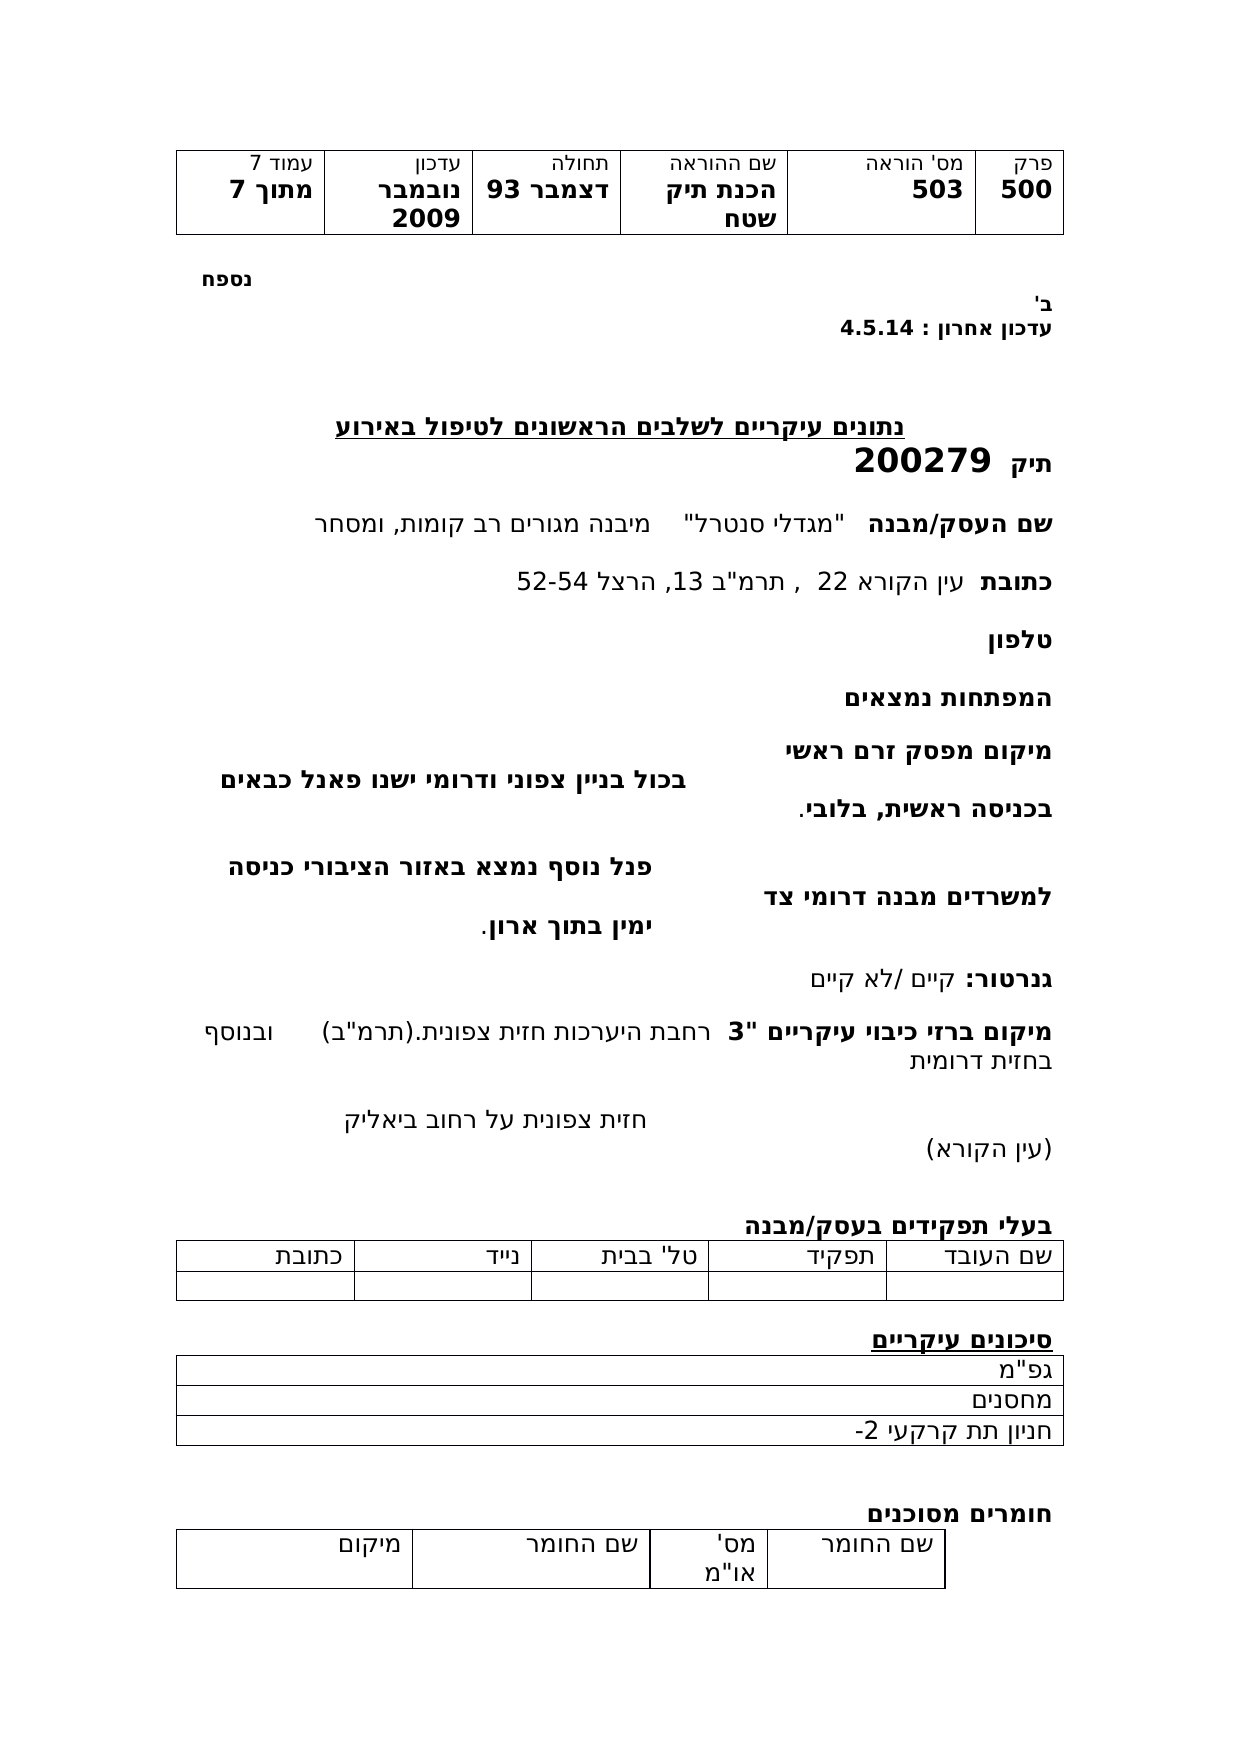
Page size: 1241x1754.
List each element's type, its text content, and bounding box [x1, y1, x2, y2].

table_header עמוד 7 מתוך 7 [177, 151, 324, 234]
text חזית צפונית על רחוב ביאליק (עין הקורא) [187, 1105, 1053, 1163]
text שם העסק/מבנה "מגדלי סנטרל" מיבנה מגורים רב קומות, ומסחר [187, 509, 1053, 538]
text פנל נוסף נמצא באזור הציבורי כניסה למשרדים מבנה דרומי צד [187, 852, 1053, 911]
table_header נייד [355, 1241, 531, 1271]
text נספח ב' [187, 263, 1053, 316]
table_header שם החומר [768, 1530, 944, 1588]
table_header תפקיד [709, 1241, 886, 1271]
table_header מס' הוראה 503 [788, 151, 975, 234]
table_cell חניון תת קרקעי 2- [177, 1416, 1063, 1445]
text סיכונים עיקריים [187, 1325, 1053, 1354]
text נתונים עיקריים לשלבים הראשונים לטיפול באירוע [187, 413, 1053, 442]
table_header כתובת [177, 1241, 354, 1271]
text חומרים מסוכנים [187, 1499, 1053, 1528]
table_header שם העובד [887, 1241, 1063, 1271]
table_header שם החומר [413, 1530, 649, 1588]
text ימין בתוך ארון. [187, 911, 1053, 940]
text מיקום מפסק זרם ראשי [187, 736, 1053, 765]
table_cell [887, 1272, 1063, 1300]
text מיקום ברזי כיבוי עיקריים "3 רחבת היערכות חזית צפונית.(תרמ"ב) ובנוסף בחזית דרומית [187, 1017, 1053, 1076]
table_header שם ההוראה הכנת תיק שטח [621, 151, 787, 234]
text עדכון אחרון : 4.5.14 [187, 316, 1053, 341]
table_header גפ"מ [177, 1356, 1063, 1385]
text המפתחות נמצאים [187, 683, 1053, 712]
table_header פרק 500 [976, 151, 1063, 234]
table_header מיקום [177, 1530, 412, 1588]
text כתובת עין הקורא 22 , תרמ"ב 13, הרצל 52-54 [187, 567, 1053, 596]
table_cell מחסנים [177, 1386, 1063, 1415]
text בעלי תפקידים בעסק/מבנה [187, 1211, 1053, 1240]
table_header טל' בבית [532, 1241, 708, 1271]
table_cell [355, 1272, 531, 1300]
table_cell [532, 1272, 708, 1300]
table_cell [177, 1272, 354, 1300]
table_header תחולה דצמבר 93 [473, 151, 620, 234]
text גנרטור: קיים /לא קיים [187, 964, 1053, 993]
table_header עדכון נובמבר 2009 [325, 151, 472, 234]
text בכול בניין צפוני ודרומי ישנו פאנל כבאים בכניסה ראשית, בלובי. [187, 765, 1053, 824]
text תיק 200279 [187, 442, 1053, 481]
table_header מס' או"מ [651, 1530, 767, 1588]
text טלפון [187, 625, 1053, 654]
table_cell [709, 1272, 886, 1300]
